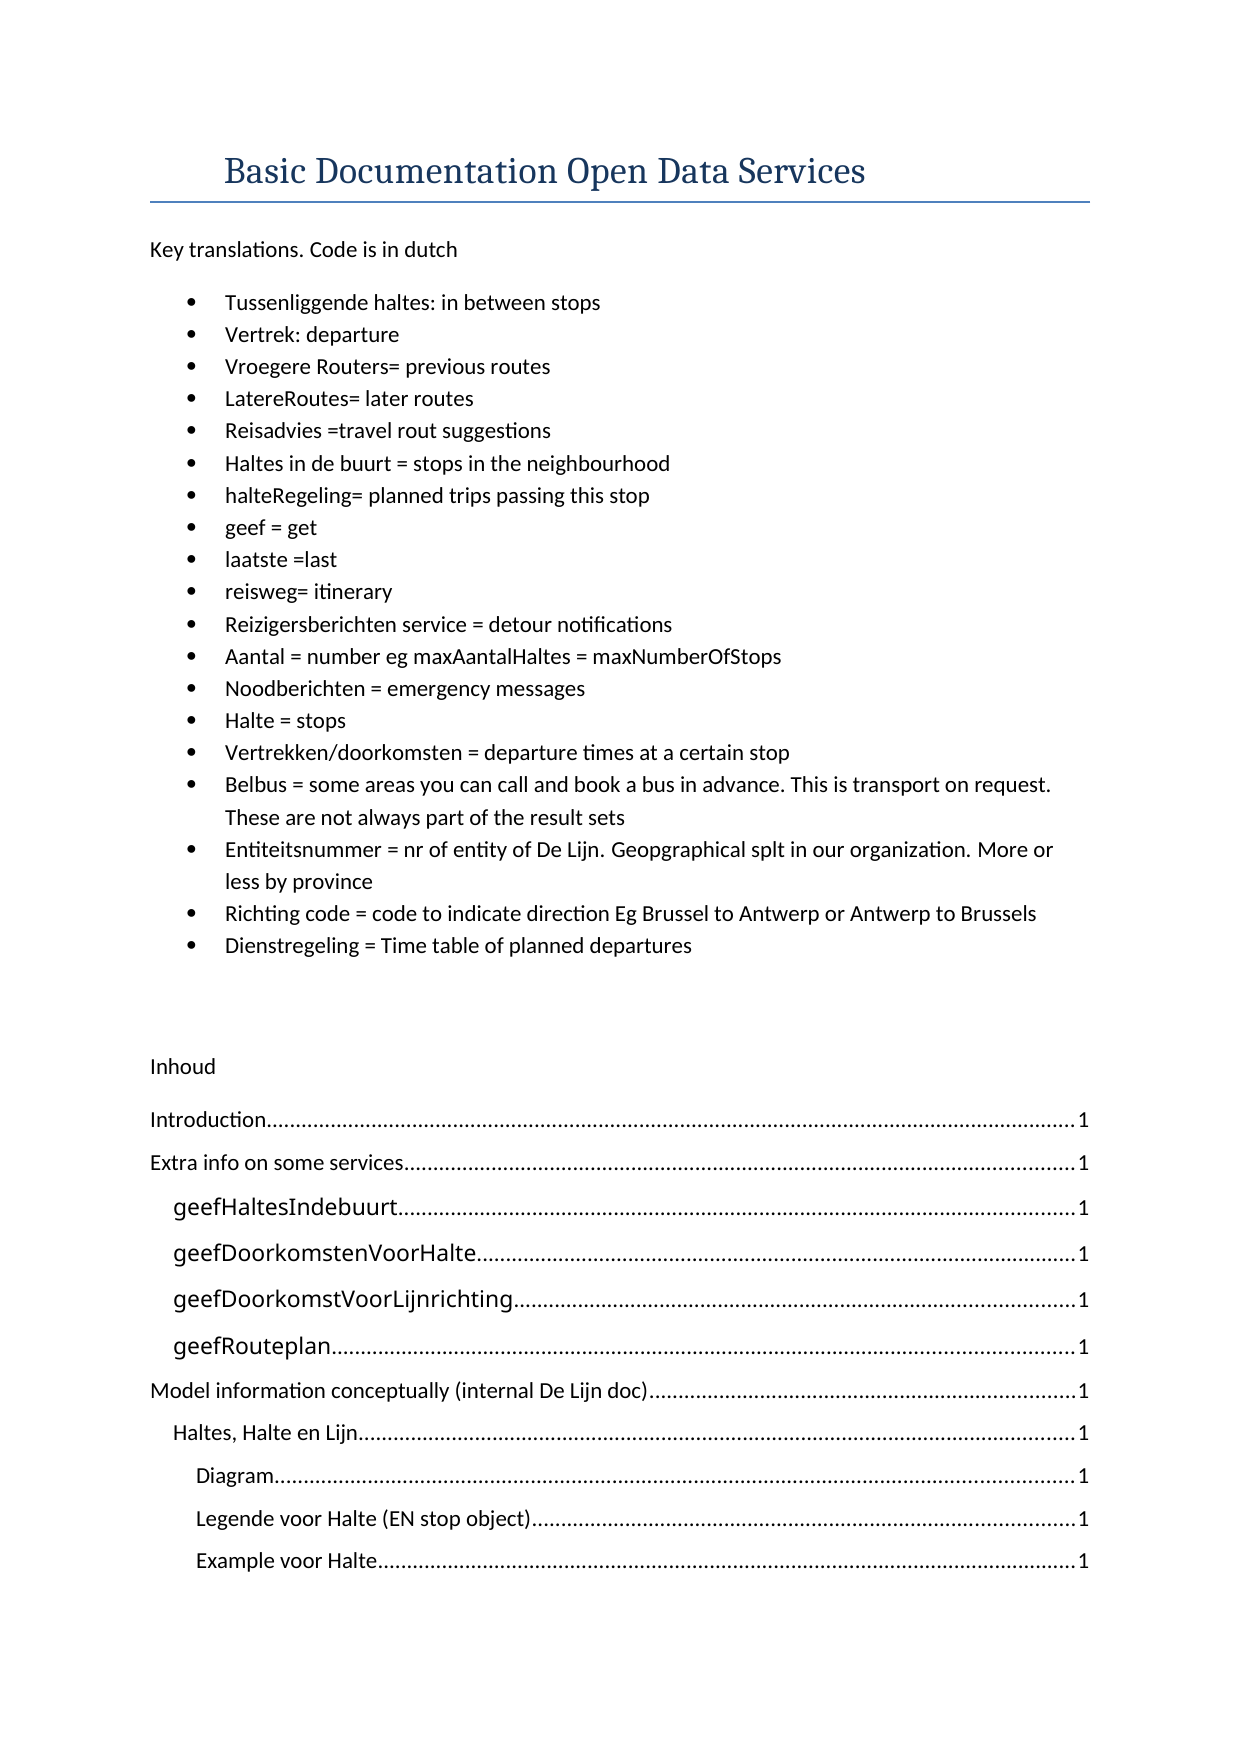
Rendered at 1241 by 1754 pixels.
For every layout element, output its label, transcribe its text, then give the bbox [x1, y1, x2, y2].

text Diagram 1 [196, 1461, 1090, 1489]
list Vertrek: departure [187, 320, 1090, 348]
text Example voor Halte 1 [196, 1546, 1090, 1574]
list LatereRoutes= later routes [187, 384, 1090, 412]
list Entiteitsnummer = nr of entity of De Lijn. Geopgraphical splt in our organization. More or less by province [187, 835, 1090, 895]
text Inhoud [150, 1052, 1090, 1080]
list Reizigersberichten service = detour notifications [187, 610, 1090, 638]
list Vroegere Routers= previous routes [187, 352, 1090, 380]
list geef = get [187, 513, 1090, 541]
text geefHaltesIndebuurt 1 [173, 1191, 1090, 1222]
list Haltes in de buurt = stops in the neighbourhood [187, 449, 1090, 477]
text Model information conceptually (internal De Lijn doc) 1 [150, 1376, 1090, 1404]
text geefDoorkomstenVoorHalte 1 [173, 1237, 1090, 1268]
list Reisadvies =travel rout suggestions [187, 417, 1090, 444]
text Key translations. Code is in dutch [150, 235, 1090, 263]
list Halte = stops [187, 706, 1090, 734]
list Noodberichten = emergency messages [187, 674, 1090, 702]
title Basic Documentation Open Data Services [150, 150, 1090, 201]
list Richting code = code to indicate direction Eg Brussel to Antwerp or Antwerp to Brussels [187, 899, 1090, 927]
list Dienstregeling = Time table of planned departures [187, 932, 1090, 959]
list laatste =last [187, 545, 1090, 573]
list Belbus = some areas you can call and book a bus in advance. This is transport on request. These are not always part of the result sets [187, 771, 1090, 831]
text geefRouteplan 1 [173, 1329, 1090, 1361]
text Legende voor Halte (EN stop object) 1 [196, 1504, 1090, 1532]
list halteRegeling= planned trips passing this stop [187, 481, 1090, 509]
list Vertrekken/doorkomsten = departure times at a certain stop [187, 738, 1090, 766]
text geefDoorkomstVoorLijnrichting 1 [173, 1283, 1090, 1314]
text Extra info on some services 1 [150, 1148, 1090, 1176]
text Introduction 1 [150, 1105, 1090, 1133]
text Haltes, Halte en Lijn 1 [173, 1418, 1090, 1447]
list reisweg= itinerary [187, 577, 1090, 606]
list Aantal = number eg maxAantalHaltes = maxNumberOfStops [187, 642, 1090, 670]
list Tussenliggende haltes: in between stops [187, 288, 1090, 316]
